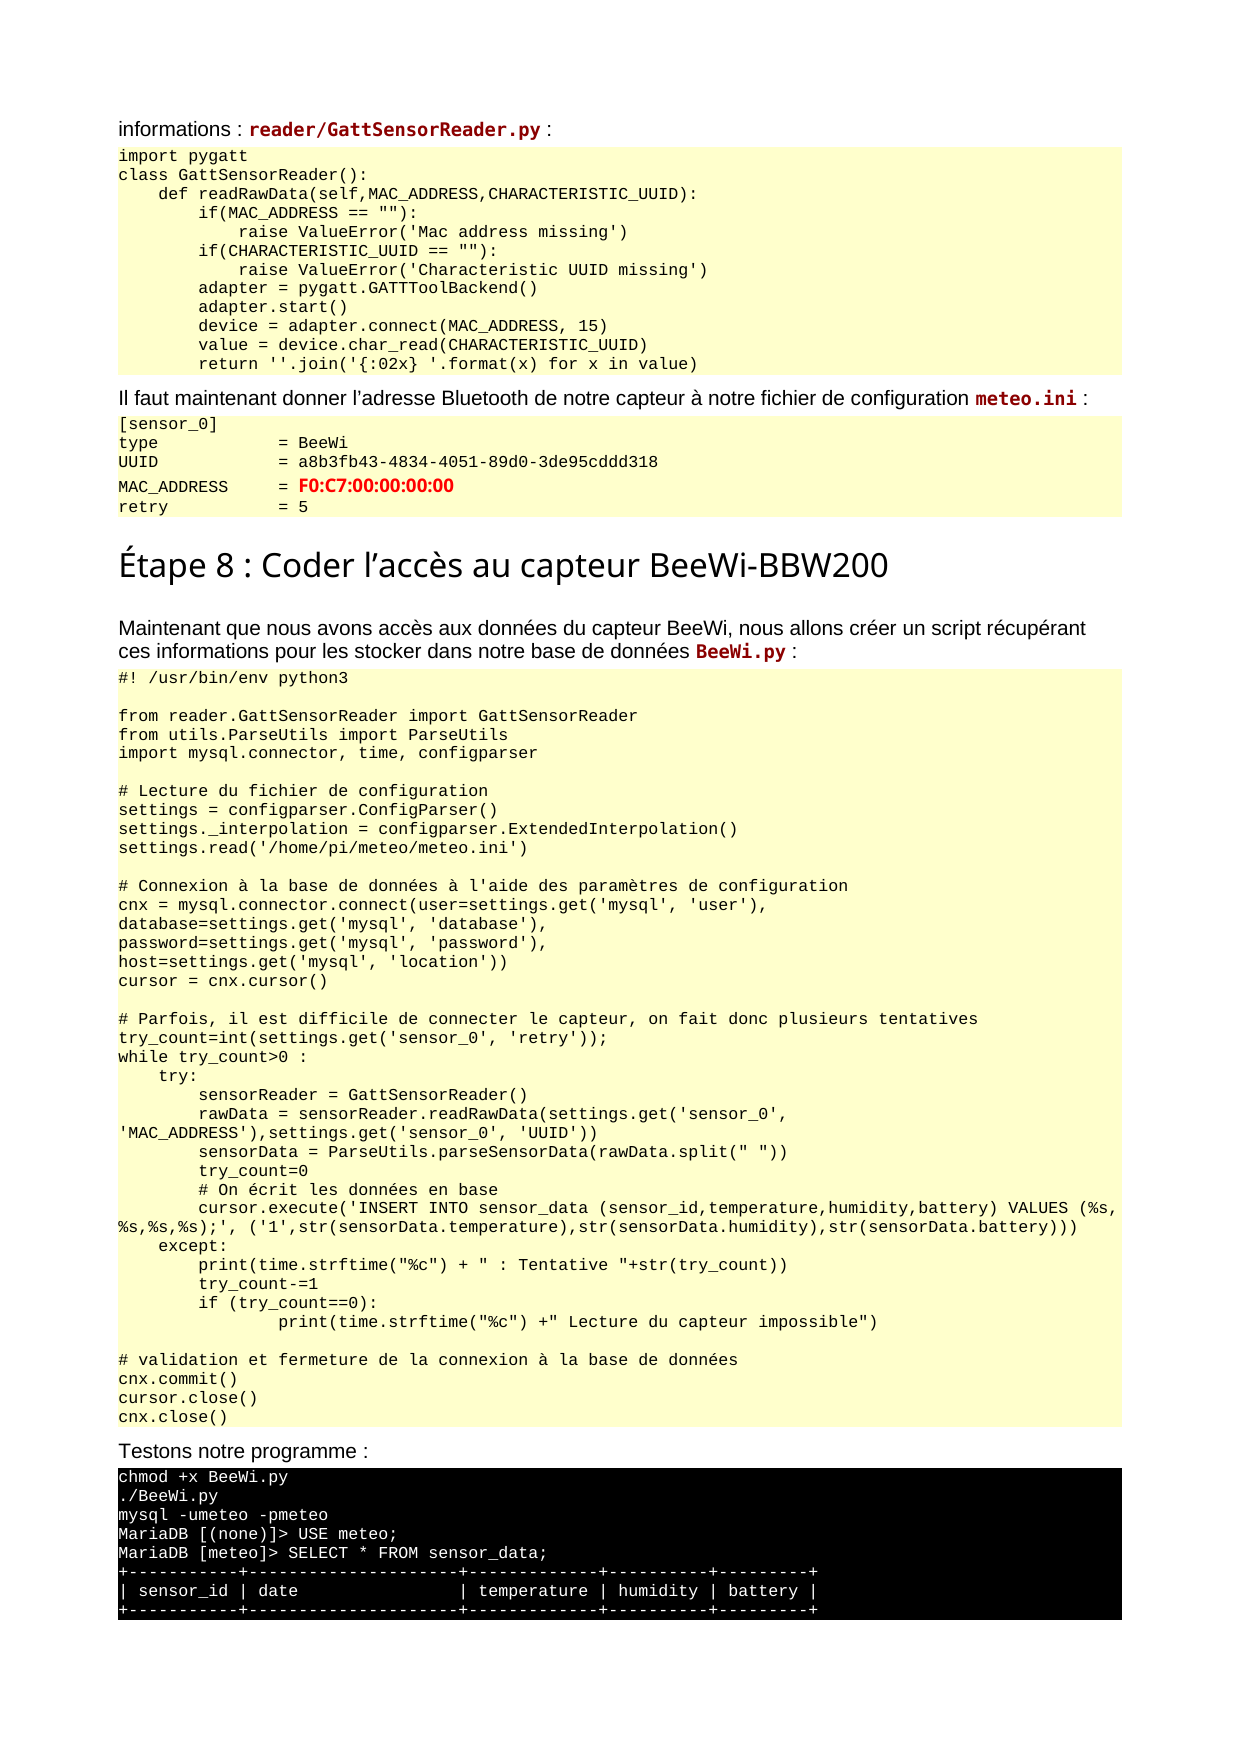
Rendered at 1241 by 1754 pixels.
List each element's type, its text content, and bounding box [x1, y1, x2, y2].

text sensorReader = GattSensorReader() [118, 1086, 1122, 1105]
text if(MAC_ADDRESS == ""): [118, 204, 1122, 223]
text try: [118, 1067, 1122, 1086]
text informations : reader/GattSensorReader.py : [118, 118, 1122, 141]
text cnx.commit() [118, 1371, 1122, 1389]
text from reader.GattSensorReader import GattSensorReader [118, 707, 1122, 726]
text from utils.ParseUtils import ParseUtils [118, 726, 1122, 745]
text try_count=0 [118, 1162, 1122, 1181]
text password=settings.get('mysql', 'password'), [118, 934, 1122, 953]
text raise ValueError('Mac address missing') [118, 223, 1122, 242]
text # Lecture du fichier de configuration [118, 783, 1122, 802]
text if(CHARACTERISTIC_UUID == ""): [118, 242, 1122, 261]
text # Parfois, il est difficile de connecter le capteur, on fait donc plusieurs tentatives [118, 1010, 1122, 1029]
text #! /usr/bin/env python3 [118, 669, 1122, 688]
text device = adapter.connect(MAC_ADDRESS, 15) [118, 318, 1122, 337]
text try_count=int(settings.get('sensor_0', 'retry')); [118, 1029, 1122, 1048]
text database=settings.get('mysql', 'database'), [118, 916, 1122, 934]
text value = device.char_read(CHARACTERISTIC_UUID) [118, 337, 1122, 356]
text import pygatt [118, 147, 1122, 166]
subtitle Étape 8 : Coder l’accès au capteur BeeWi-BBW200 [118, 542, 1122, 587]
text class GattSensorReader(): [118, 166, 1122, 185]
text cursor.close() [118, 1389, 1122, 1408]
text cursor = cnx.cursor() [118, 972, 1122, 991]
text type = BeeWi [118, 435, 1122, 454]
text print(time.strftime("%c") +" Lecture du capteur impossible") [118, 1314, 1122, 1333]
text Maintenant que nous avons accès aux données du capteur BeeWi, nous allons créer un script récupérant ces informations pour les stocker dans notre base de données BeeWi.py : [118, 617, 1122, 663]
text MAC_ADDRESS = F0:C7:00:00:00:00 [118, 473, 1122, 498]
text Testons notre programme : [118, 1439, 1122, 1462]
text settings.read('/home/pi/meteo/meteo.ini') [118, 840, 1122, 859]
text raise ValueError('Characteristic UUID missing') [118, 261, 1122, 280]
text | sensor_id | date | temperature | humidity | battery | [118, 1582, 1122, 1601]
text try_count-=1 [118, 1276, 1122, 1295]
text if (try_count==0): [118, 1295, 1122, 1314]
text +-----------+---------------------+-------------+----------+---------+ [118, 1563, 1122, 1582]
text settings = configparser.ConfigParser() [118, 802, 1122, 821]
text ./BeeWi.py [118, 1487, 1122, 1506]
text host=settings.get('mysql', 'location')) [118, 953, 1122, 972]
text [sensor_0] [118, 416, 1122, 435]
text cursor.execute('INSERT INTO sensor_data (sensor_id,temperature,humidity,battery) VALUES (%s,%s,%s,%s);', ('1',str(sensorData.temperature),str(sensorData.humidity),str(sensorData.battery))) [118, 1200, 1122, 1238]
text retry = 5 [118, 498, 1122, 517]
text adapter.start() [118, 299, 1122, 318]
text mysql -umeteo -pmeteo MariaDB [(none)]> USE meteo; MariaDB [meteo]> SELECT * FROM sensor_data; [118, 1506, 1122, 1563]
text cnx = mysql.connector.connect(user=settings.get('mysql', 'user'), [118, 897, 1122, 916]
text UUID = a8b3fb43-4834-4051-89d0-3de95cddd318 [118, 454, 1122, 473]
text print(time.strftime("%c") + " : Tentative "+str(try_count)) [118, 1257, 1122, 1276]
text import mysql.connector, time, configparser [118, 745, 1122, 764]
text rawData = sensorReader.readRawData(settings.get('sensor_0', 'MAC_ADDRESS'),settings.get('sensor_0', 'UUID')) [118, 1105, 1122, 1143]
text return ''.join('{:02x} '.format(x) for x in value) [118, 356, 1122, 375]
text def readRawData(self,MAC_ADDRESS,CHARACTERISTIC_UUID): [118, 185, 1122, 204]
text sensorData = ParseUtils.parseSensorData(rawData.split(" ")) [118, 1143, 1122, 1162]
text while try_count>0 : [118, 1048, 1122, 1067]
text # Connexion à la base de données à l'aide des paramètres de configuration [118, 878, 1122, 897]
text # validation et fermeture de la connexion à la base de données [118, 1352, 1122, 1371]
text except: [118, 1238, 1122, 1257]
text +-----------+---------------------+-------------+----------+---------+ [118, 1601, 1122, 1620]
text adapter = pygatt.GATTToolBackend() [118, 280, 1122, 299]
text cnx.close() [118, 1408, 1122, 1427]
text Il faut maintenant donner l’adresse Bluetooth de notre capteur à notre fichier de configuration meteo.ini : [118, 387, 1122, 410]
text settings._interpolation = configparser.ExtendedInterpolation() [118, 821, 1122, 840]
text chmod +x BeeWi.py [118, 1468, 1122, 1487]
text # On écrit les données en base [118, 1181, 1122, 1200]
